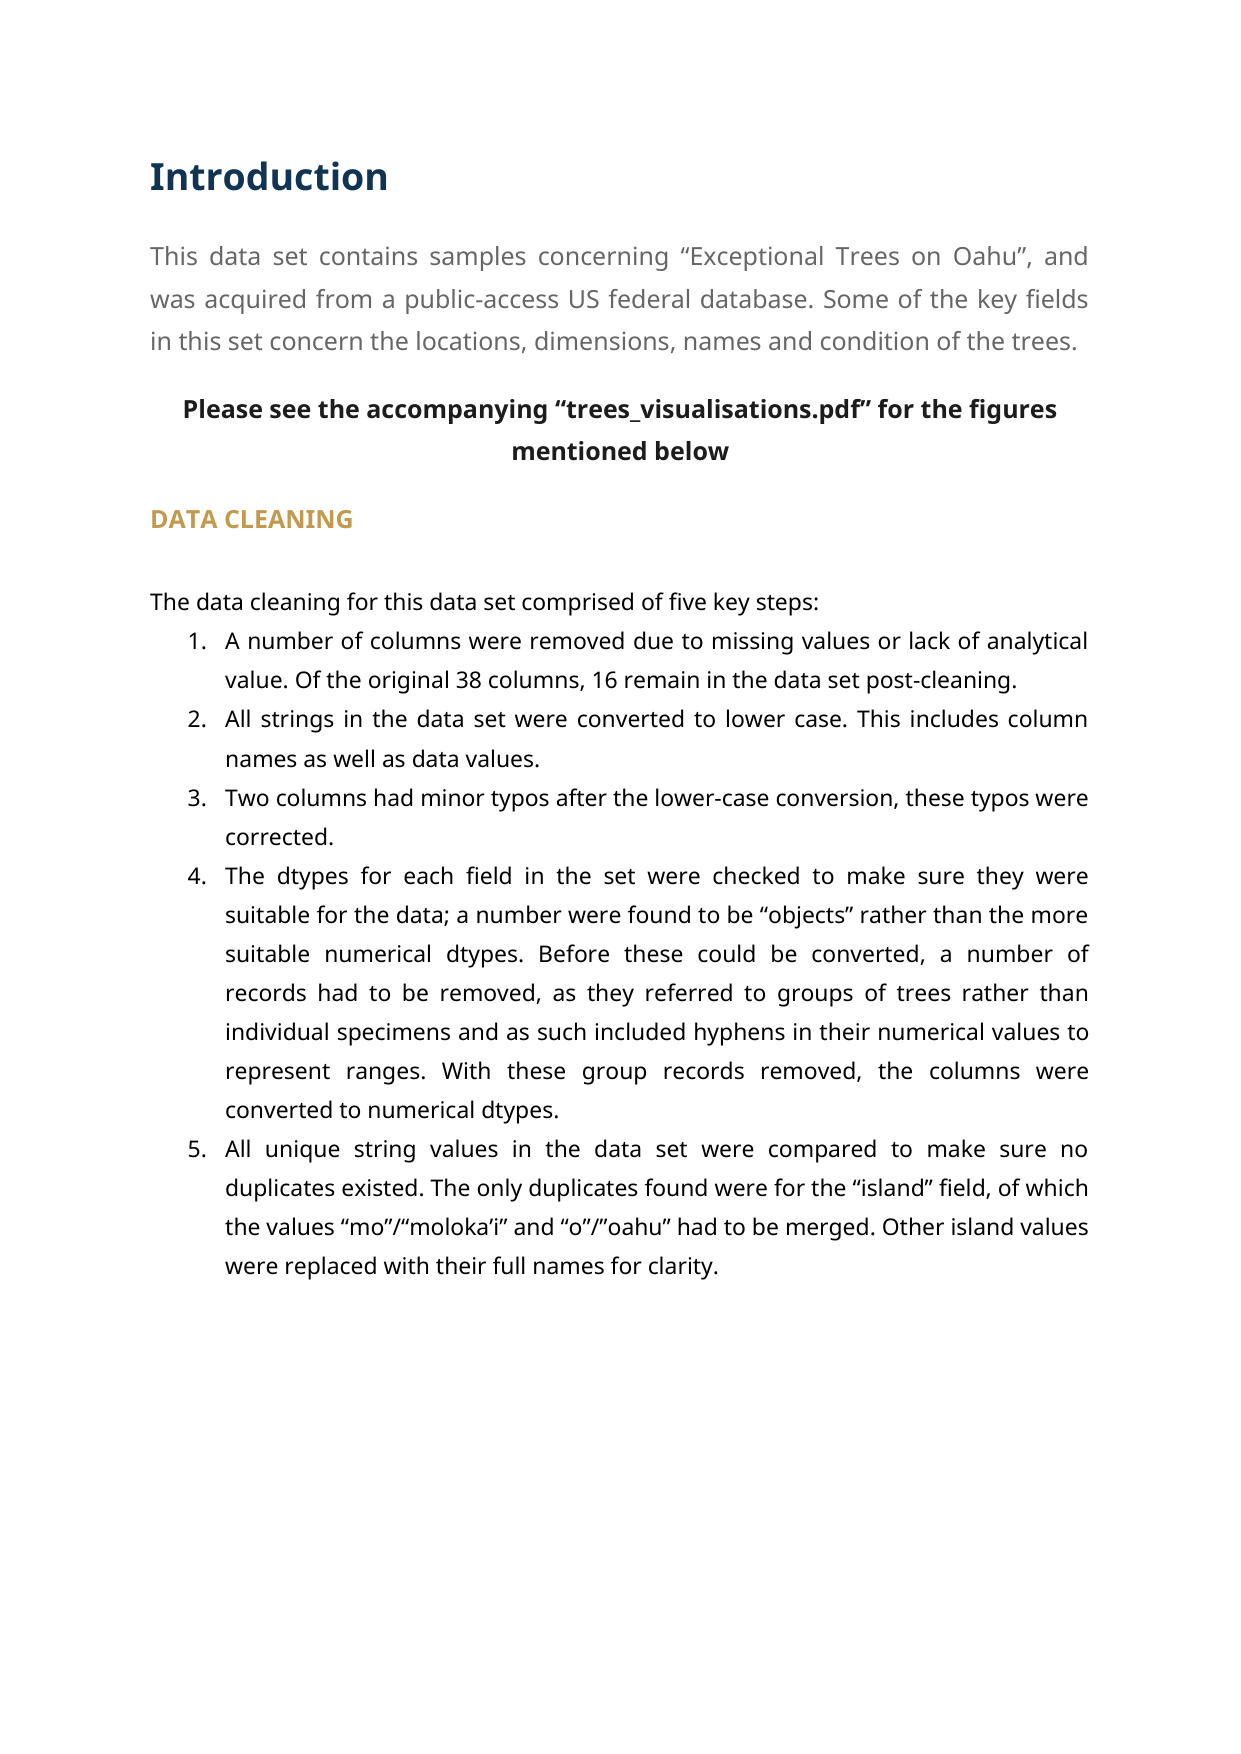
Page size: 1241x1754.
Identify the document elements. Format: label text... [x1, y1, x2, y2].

list All unique string values in the data set were compared to make sure no duplicates existed. The only duplicates found were for the “island” field, of which the values “mo”/“moloka’i” and “o”/”oahu” had to be merged. Other island values were replaced with their full names for clarity. [187, 1133, 1090, 1282]
list The dtypes for each field in the set were checked to make sure they were suitable for the data; a number were found to be “objects” rather than the more suitable numerical dtypes. Before these could be converted, a number of records had to be removed, as they referred to groups of trees rather than individual specimens and as such included hyphens in their numerical values to represent ranges. With these group records removed, the columns were converted to numerical dtypes. [187, 860, 1090, 1125]
text DATA CLEANING [150, 501, 1090, 535]
text This data set contains samples concerning “Exceptional Trees on Oahu”, and was acquired from a public-access US federal database. Some of the key fields in this set concern the locations, dimensions, names and condition of the trees. [150, 239, 1090, 358]
list A number of columns were removed due to missing values or lack of analytical value. Of the original 38 columns, 16 remain in the data set post-cleaning. [187, 625, 1090, 696]
list All strings in the data set were converted to lower case. This includes column names as well as data values. [187, 703, 1090, 774]
list Two columns had minor typos after the lower-case conversion, these typos were corrected. [187, 782, 1090, 852]
text Please see the accompanying “trees_visualisations.pdf” for the figures mentioned below [150, 391, 1090, 468]
text Introduction [150, 150, 1090, 201]
text The data cleaning for this data set comprised of five key steps: [150, 586, 1090, 617]
